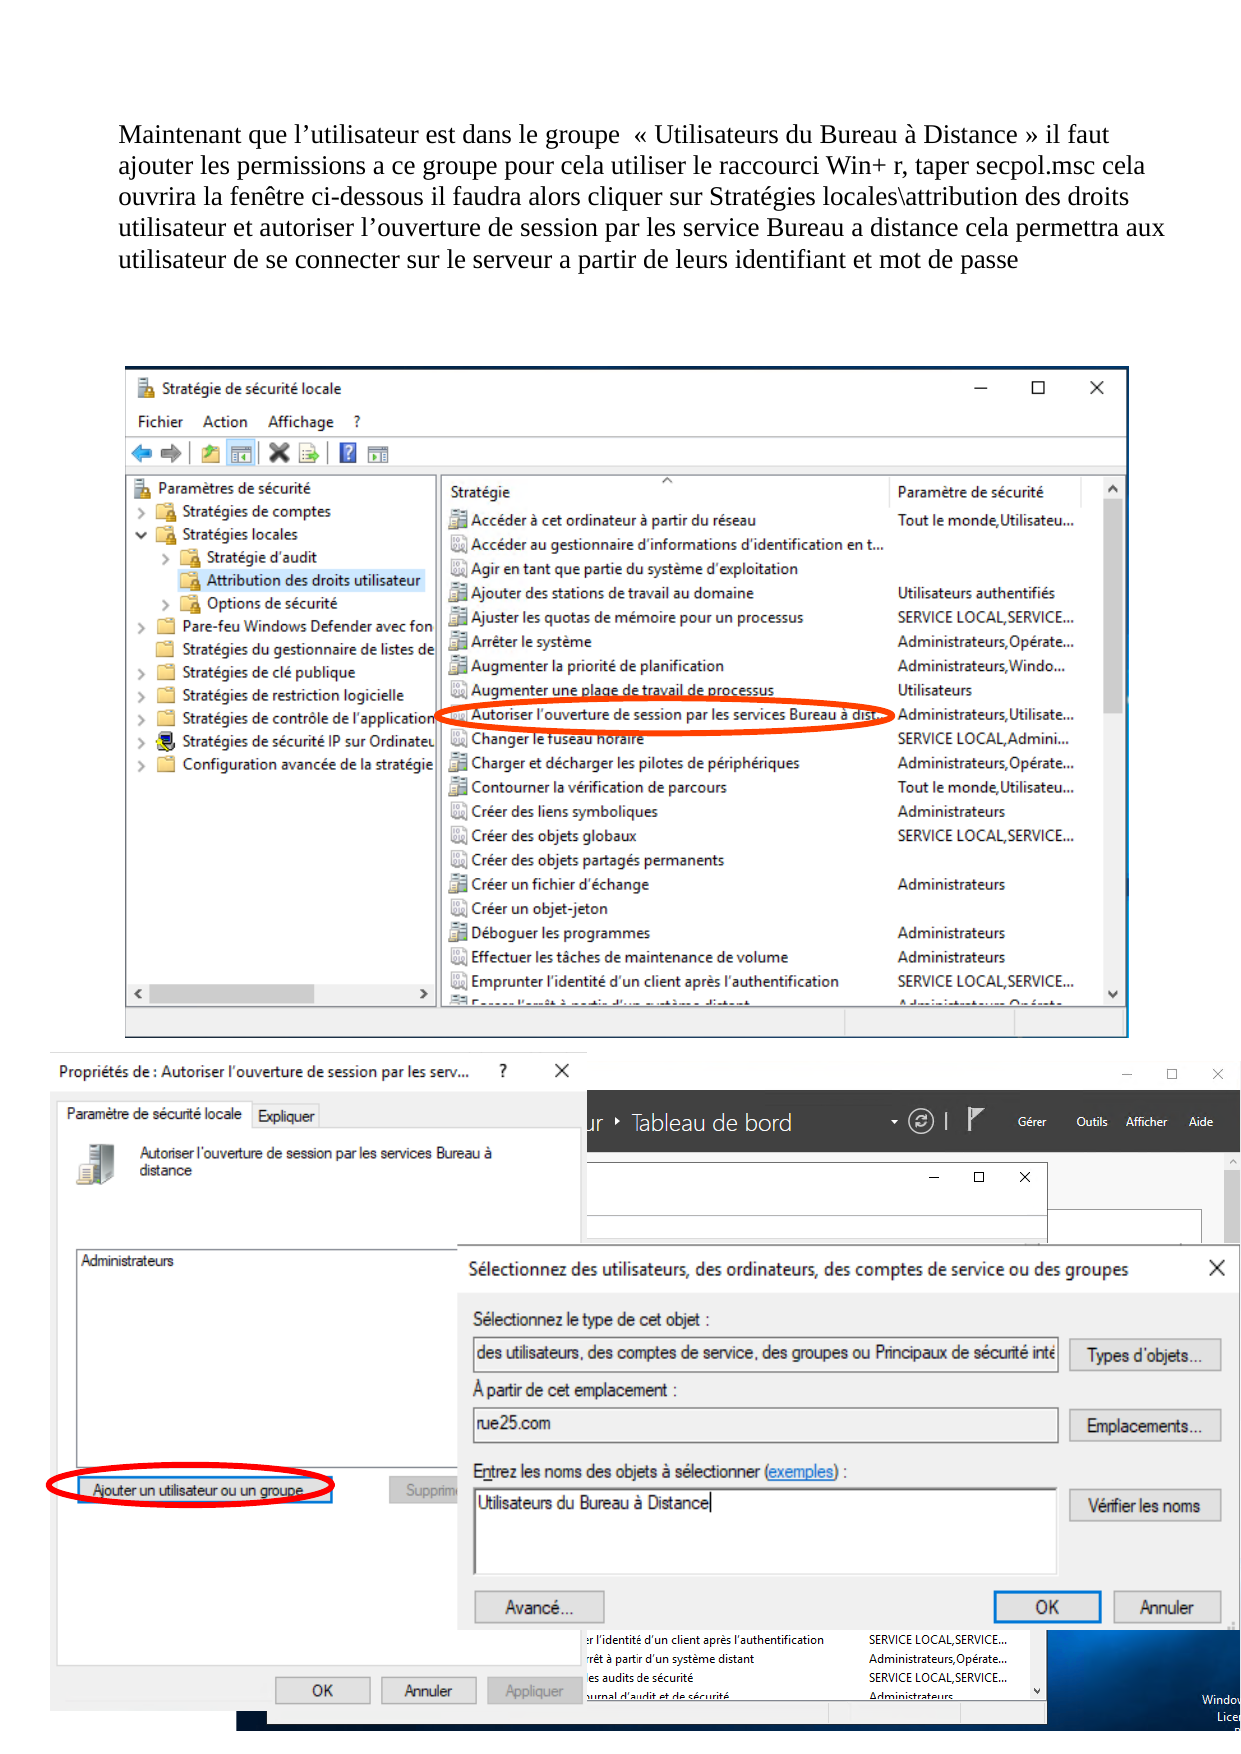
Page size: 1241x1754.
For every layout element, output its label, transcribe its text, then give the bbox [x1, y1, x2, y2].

picture [50, 1052, 1241, 1731]
picture [53, 1468, 328, 1502]
text Maintenant que l’utilisateur est dans le groupe « Utilisateurs du Bureau à Distance » il faut ajouter les permissions a ce groupe pour cela utiliser le raccourci Win+ r, taper secpol.msc cela ouvrira la fenêtre ci-dessous il faudra alors cliquer sur Stratégies locales\attribution des droits utilisateur et autoriser l’ouverture de session par les service Bureau a distance cela permettra aux utilisateur de se connecter sur le serveur a partir de leurs identifiant et mot de passe [118, 118, 1187, 274]
picture [125, 366, 1129, 1038]
